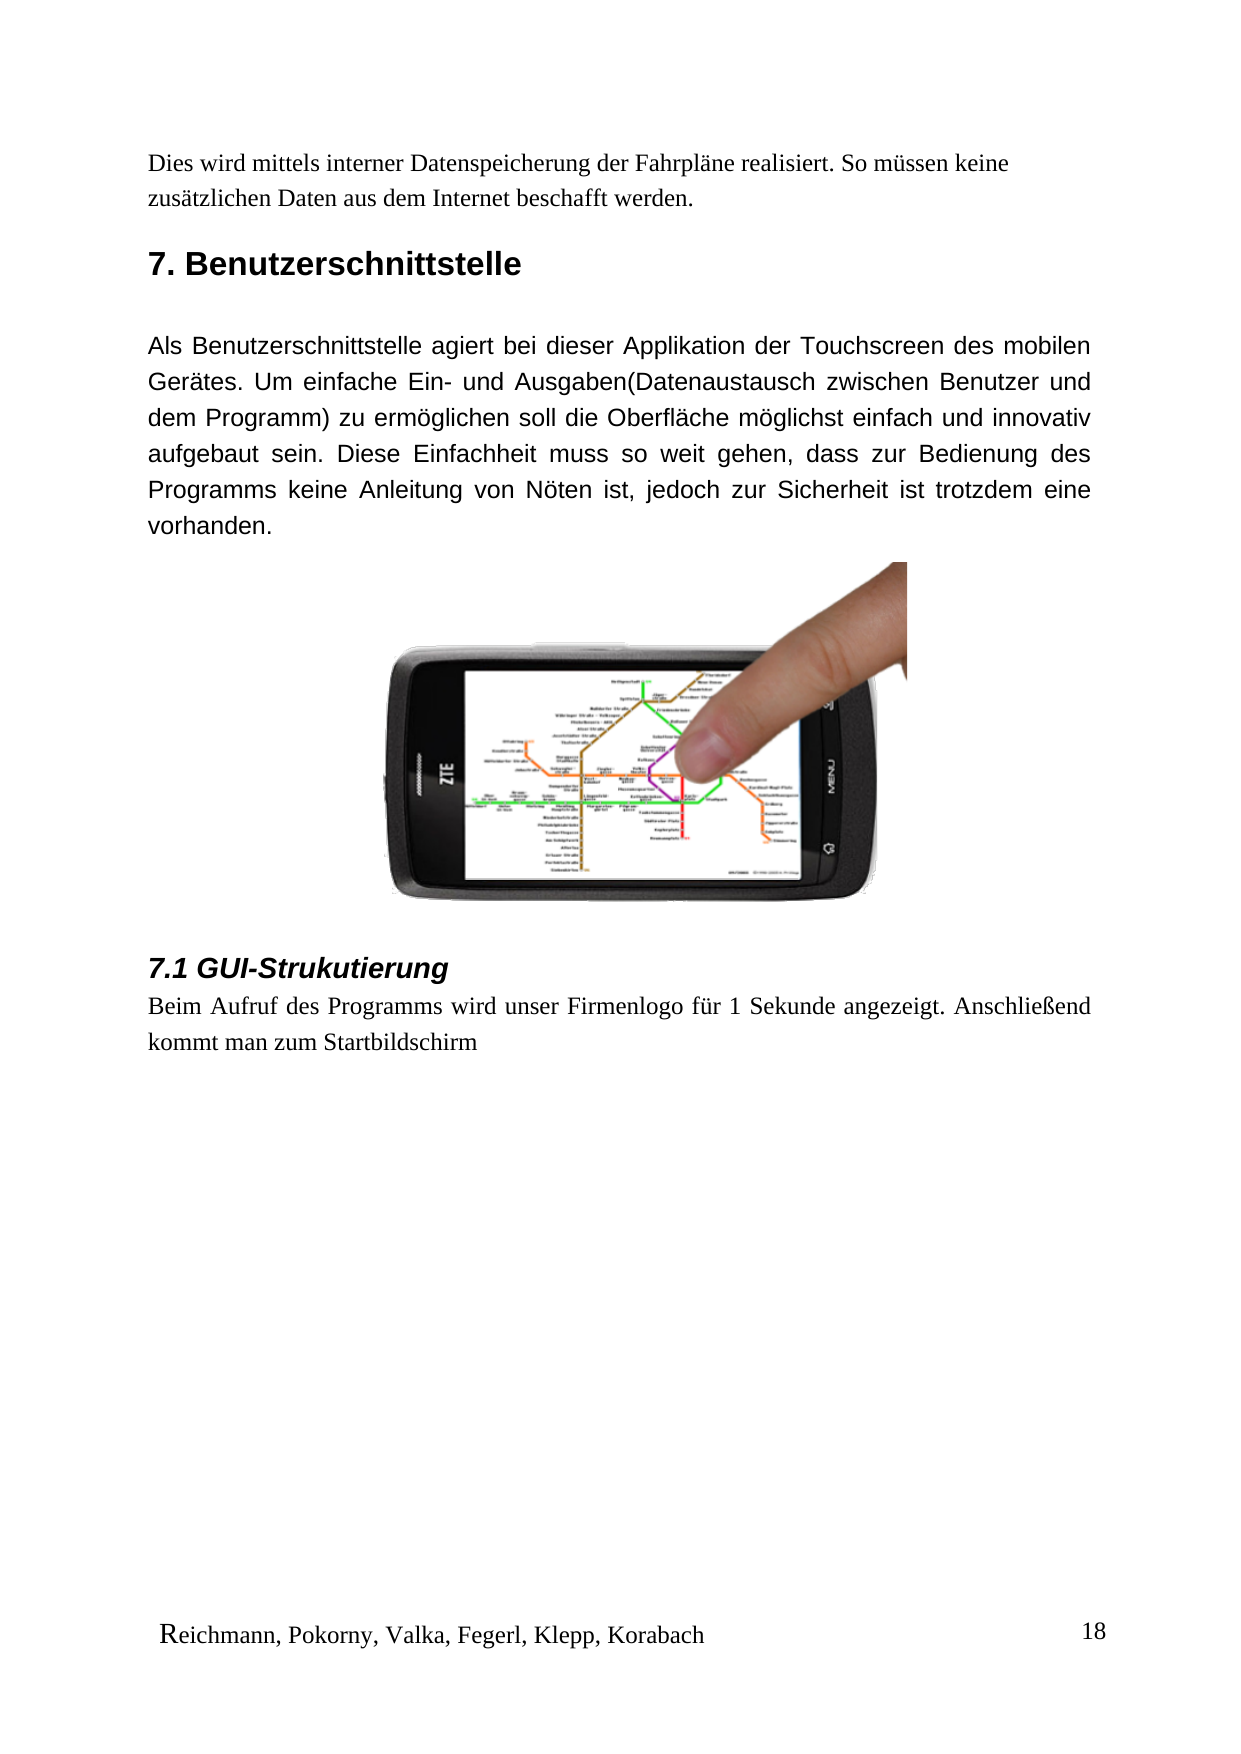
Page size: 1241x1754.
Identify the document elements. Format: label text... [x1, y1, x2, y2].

subtitle 7.1 GUI-Strukutierung [148, 951, 1093, 984]
picture [333, 562, 908, 910]
subtitle 7. Benutzerschnittstelle [148, 244, 1093, 283]
text Beim Aufruf des Programms wird unser Firmenlogo für 1 Sekunde angezeigt. Anschließend kommt man zum Startbildschirm [148, 991, 1093, 1056]
text Als Benutzerschnittstelle agiert bei dieser Applikation der Touchscreen des mobilen Gerätes. Um einfache Ein- und Ausgaben(Datenaustausch zwischen Benutzer und dem Programm) zu ermöglichen soll die Oberfläche möglichst einfach und innovativ aufgebaut sein. Diese Einfachheit muss so weit gehen, dass zur Bedienung des Programms keine Anleitung von Nöten ist, jedoch zur Sicherheit ist trotzdem eine vorhanden. [148, 331, 1093, 540]
text Dies wird mittels interner Datenspeicherung der Fahrpläne realisiert. So müssen keine zusätzlichen Daten aus dem Internet beschafft werden. [148, 148, 1093, 212]
